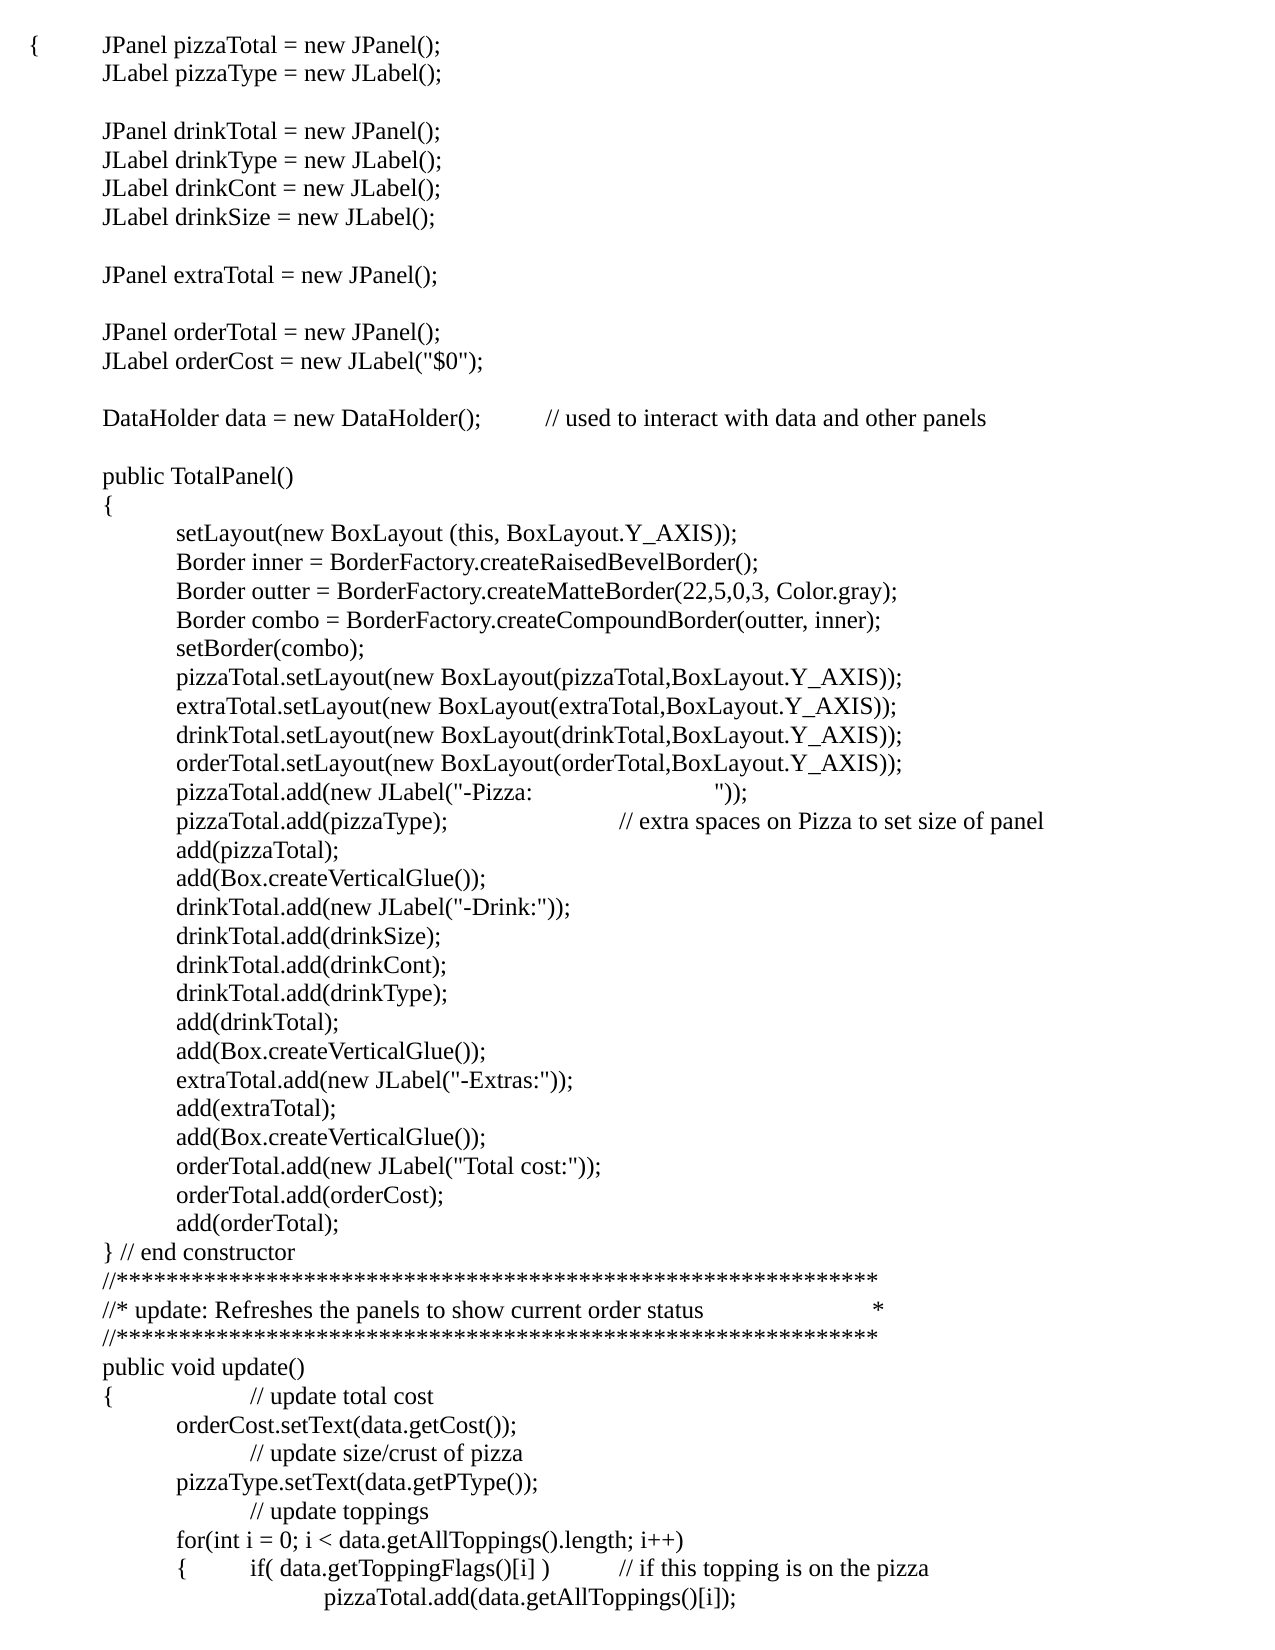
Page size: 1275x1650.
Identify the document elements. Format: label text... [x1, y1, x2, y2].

text { JPanel pizzaTotal = new JPanel(); [28, 30, 1242, 58]
text Border combo = BorderFactory.createCompoundBorder(outter, inner); [28, 605, 1242, 633]
text extraTotal.add(new JLabel("-Extras:")); [28, 1065, 1242, 1093]
text add(pizzaTotal); [28, 835, 1242, 863]
text pizzaTotal.add(data.getAllToppings()[i]); [28, 1582, 1242, 1611]
text setBorder(combo); [28, 633, 1242, 662]
text orderCost.setText(data.getCost()); [28, 1410, 1242, 1438]
text JLabel orderCost = new JLabel("$0"); [28, 346, 1242, 375]
text extraTotal.setLayout(new BoxLayout(extraTotal,BoxLayout.Y_AXIS)); [28, 691, 1242, 720]
text drinkTotal.add(drinkCont); [28, 950, 1242, 978]
text orderTotal.add(new JLabel("Total cost:")); [28, 1151, 1242, 1180]
text drinkTotal.add(new JLabel("-Drink:")); [28, 892, 1242, 921]
text JPanel orderTotal = new JPanel(); [28, 317, 1242, 346]
text pizzaTotal.add(new JLabel("-Pizza: ")); [28, 777, 1242, 806]
text add(orderTotal); [28, 1208, 1242, 1237]
text JLabel drinkType = new JLabel(); [28, 145, 1242, 173]
text setLayout(new BoxLayout (this, BoxLayout.Y_AXIS)); [28, 518, 1242, 547]
text JLabel drinkCont = new JLabel(); [28, 173, 1242, 202]
text } // end constructor [28, 1237, 1242, 1266]
text public TotalPanel() [28, 461, 1242, 490]
text JLabel drinkSize = new JLabel(); [28, 202, 1242, 231]
text pizzaTotal.setLayout(new BoxLayout(pizzaTotal,BoxLayout.Y_AXIS)); [28, 662, 1242, 691]
text pizzaType.setText(data.getPType()); [28, 1467, 1242, 1496]
text public void update() [28, 1352, 1242, 1381]
text add(extraTotal); [28, 1093, 1242, 1122]
text add(Box.createVerticalGlue()); [28, 1036, 1242, 1065]
text drinkTotal.setLayout(new BoxLayout(drinkTotal,BoxLayout.Y_AXIS)); [28, 720, 1242, 748]
text DataHolder data = new DataHolder(); // used to interact with data and other panels [28, 403, 1242, 432]
text orderTotal.add(orderCost); [28, 1180, 1242, 1208]
text add(Box.createVerticalGlue()); [28, 863, 1242, 892]
text JLabel pizzaType = new JLabel(); [28, 58, 1242, 87]
text JPanel drinkTotal = new JPanel(); [28, 116, 1242, 145]
text // update toppings [28, 1496, 1242, 1525]
text { [28, 490, 1242, 518]
text // update size/crust of pizza [28, 1438, 1242, 1467]
text add(Box.createVerticalGlue()); [28, 1122, 1242, 1151]
text pizzaTotal.add(pizzaType); // extra spaces on Pizza to set size of panel [28, 806, 1242, 835]
text drinkTotal.add(drinkSize); [28, 921, 1242, 950]
text { if( data.getToppingFlags()[i] ) // if this topping is on the pizza [28, 1553, 1242, 1582]
text { // update total cost [28, 1381, 1242, 1410]
text drinkTotal.add(drinkType); [28, 978, 1242, 1007]
text Border inner = BorderFactory.createRaisedBevelBorder(); [28, 547, 1242, 576]
text add(drinkTotal); [28, 1007, 1242, 1036]
text JPanel extraTotal = new JPanel(); [28, 260, 1242, 288]
text //* update: Refreshes the panels to show current order status * [28, 1295, 1242, 1323]
text //************************************************************* [28, 1266, 1242, 1295]
text for(int i = 0; i < data.getAllToppings().length; i++) [28, 1525, 1242, 1553]
text //************************************************************* [28, 1323, 1242, 1352]
text Border outter = BorderFactory.createMatteBorder(22,5,0,3, Color.gray); [28, 576, 1242, 605]
text orderTotal.setLayout(new BoxLayout(orderTotal,BoxLayout.Y_AXIS)); [28, 748, 1242, 777]
